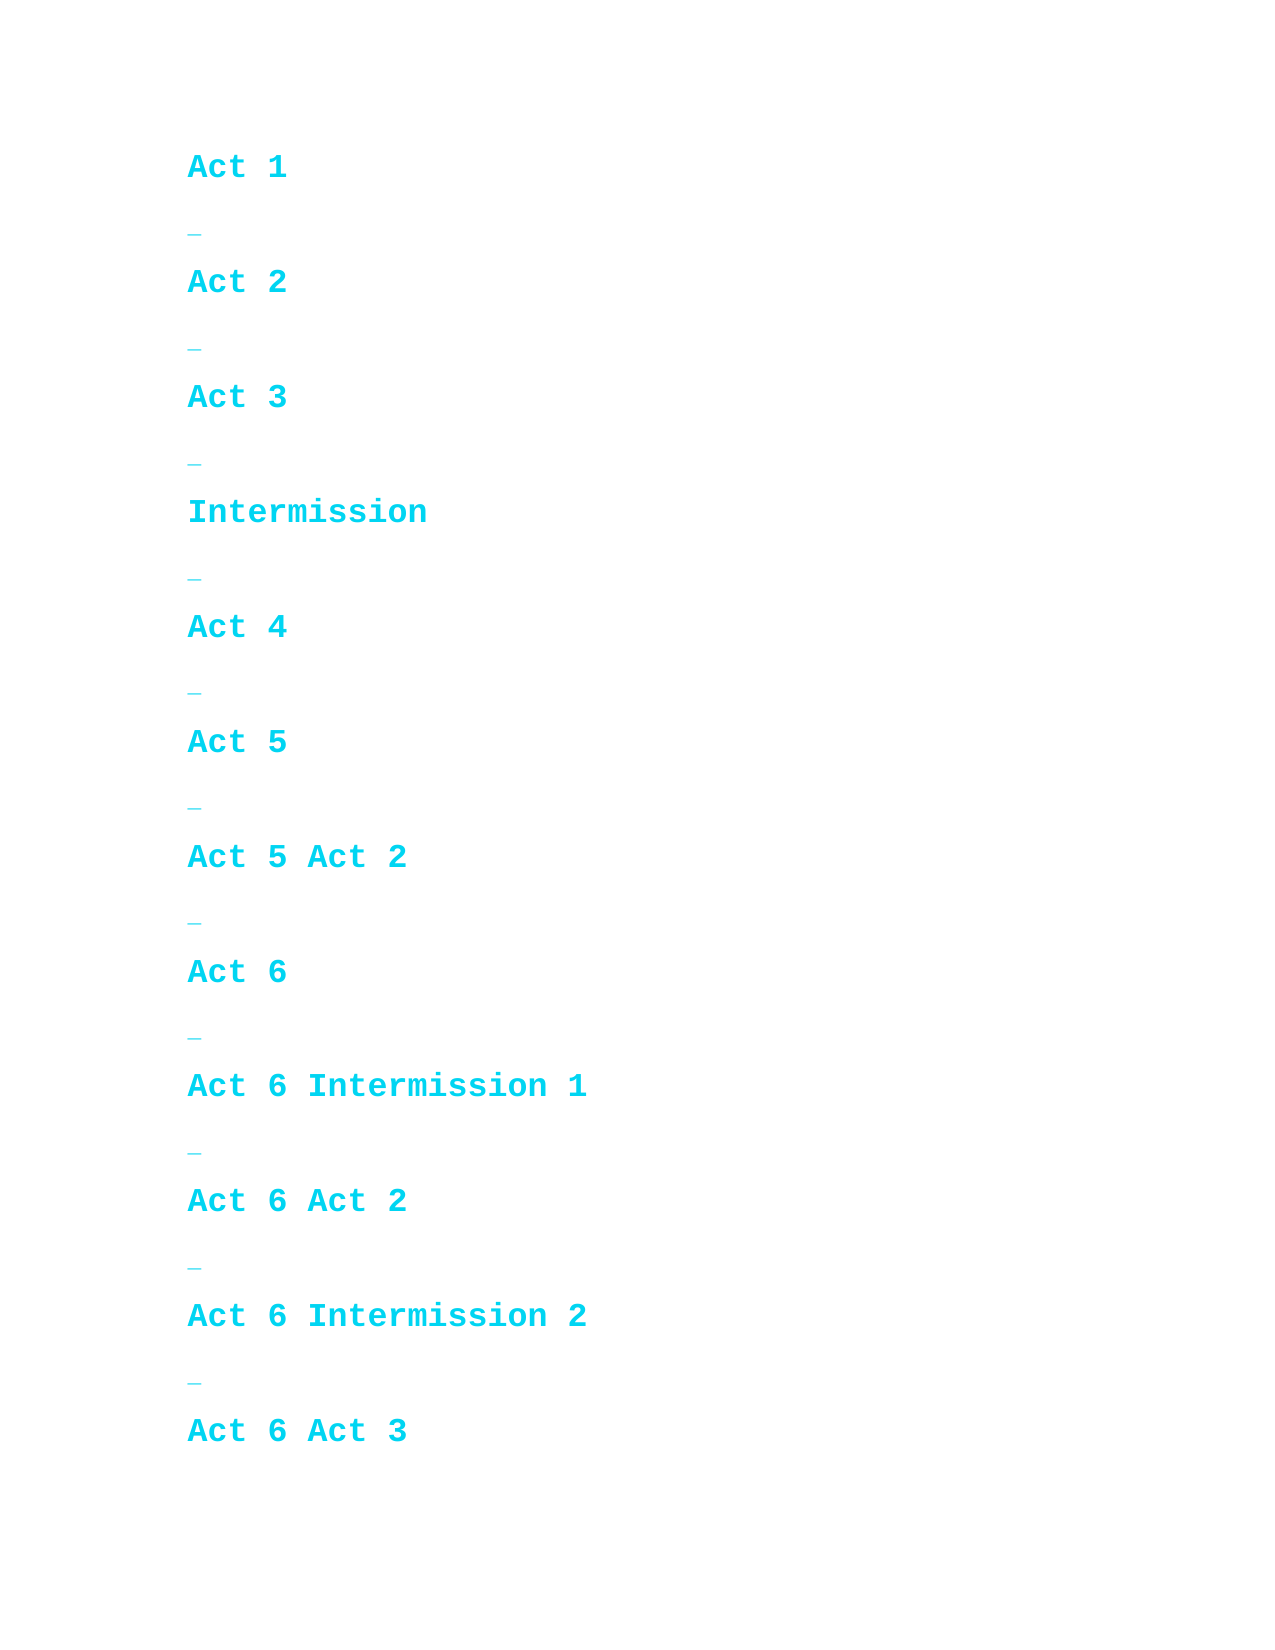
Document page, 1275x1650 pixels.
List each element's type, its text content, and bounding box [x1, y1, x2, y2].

text Act 6 [187, 954, 1087, 992]
text Act 4 [187, 609, 1087, 647]
text _ [187, 789, 1087, 815]
text _ [187, 674, 1087, 700]
text _ [187, 444, 1087, 470]
text Act 1 [187, 150, 1087, 188]
text _ [187, 329, 1087, 355]
text _ [187, 559, 1087, 585]
text _ [187, 214, 1087, 240]
text Act 6 Intermission 1 [187, 1069, 1087, 1107]
text Act 5 [187, 724, 1087, 762]
text _ [187, 1248, 1087, 1274]
text _ [187, 1363, 1087, 1389]
text _ [187, 1133, 1087, 1159]
text Act 2 [187, 265, 1087, 303]
text Act 6 Act 3 [187, 1414, 1087, 1452]
text _ [187, 904, 1087, 929]
text Act 6 Intermission 2 [187, 1299, 1087, 1337]
text Act 3 [187, 380, 1087, 418]
text Act 6 Act 2 [187, 1184, 1087, 1222]
text Intermission [187, 495, 1087, 532]
text Act 5 Act 2 [187, 839, 1087, 877]
text _ [187, 1018, 1087, 1044]
